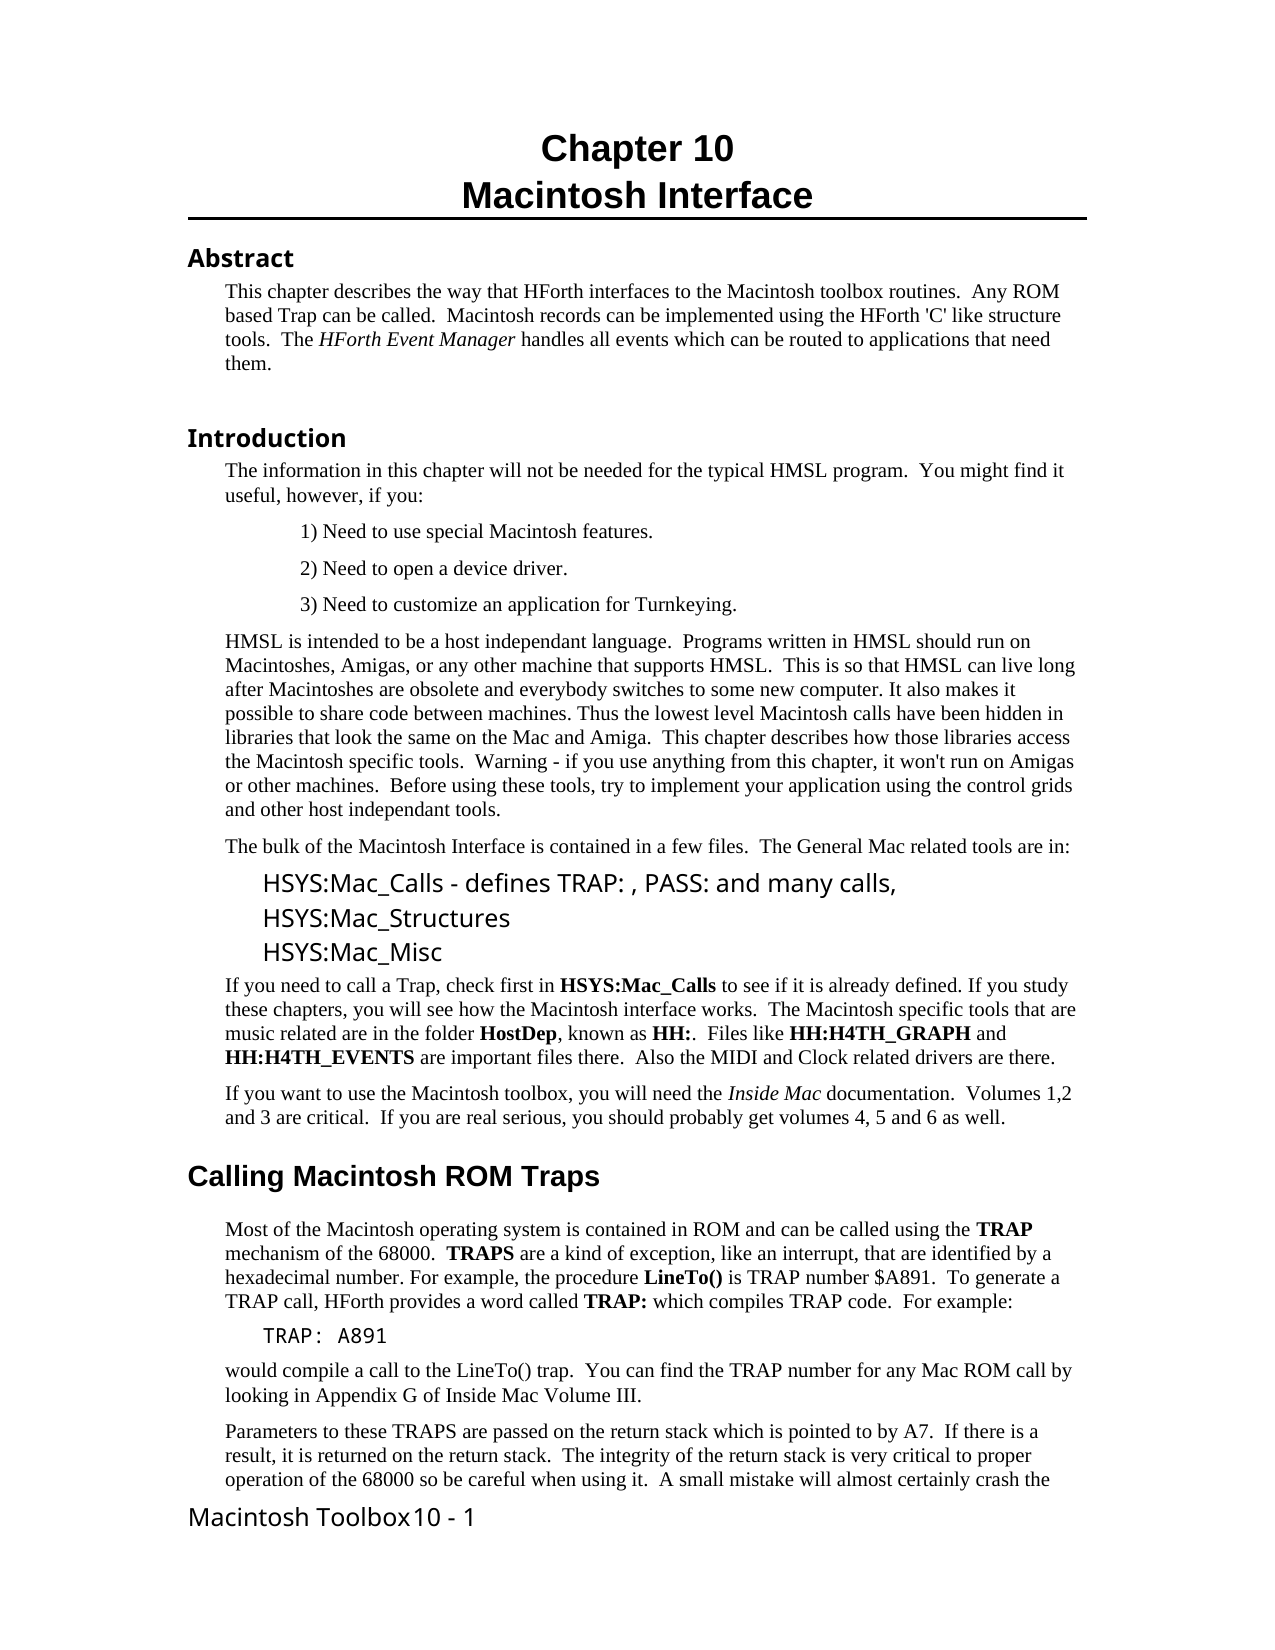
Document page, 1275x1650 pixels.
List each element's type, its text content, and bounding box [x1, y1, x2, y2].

text Chapter 10 [187, 126, 1087, 169]
text HMSL is intended to be a host independant language. Programs written in HMSL should run on Macintoshes, Amigas, or any other machine that supports HMSL. This is so that HMSL can live long after Macintoshes are obsolete and everybody switches to some new computer. It also makes it possible to share code between machines. Thus the lowest level Macintosh calls have been hidden in libraries that look the same on the Mac and Amiga. This chapter describes how those libraries access the Macintosh specific tools. Warning - if you use anything from this chapter, it won't run on Amigas or other machines. Before using these tools, try to implement your application using the control grids and other host independant tools. [225, 629, 1087, 821]
text TRAP: A891 [262, 1322, 1087, 1350]
text 3) Need to customize an application for Turnkeying. [225, 592, 1087, 616]
text HSYS:Mac_Misc [187, 934, 1087, 968]
text Introduction [187, 420, 1087, 454]
text If you need to call a Trap, check first in HSYS:Mac_Calls to see if it is already defined. If you study these chapters, you will see how the Macintosh interface works. The Macintosh specific tools that are music related are in the folder HostDep, known as HH:. Files like HH:H4TH_GRAPH and HH:H4TH_EVENTS are important files there. Also the MIDI and Clock related drivers are there. [225, 972, 1087, 1069]
text This chapter describes the way that HForth interfaces to the Macintosh toolbox routines. Any ROM based Trap can be called. Macintosh records can be implemented using the HForth 'C' like structure tools. The HForth Event Manager handles all events which can be routed to applications that need them. [225, 279, 1087, 375]
subtitle Calling Macintosh ROM Traps [187, 1158, 1087, 1192]
text Parameters to these TRAPS are passed on the return stack which is pointed to by A7. If there is a result, it is returned on the return stack. The integrity of the return stack is very critical to proper operation of the 68000 so be careful when using it. A small mistake will almost certainly crash the [225, 1419, 1087, 1491]
text The information in this chapter will not be needed for the typical HMSL program. You might find it useful, however, if you: [225, 458, 1087, 507]
text Abstract [187, 241, 1087, 275]
text The bulk of the Macintosh Interface is contained in a few files. The General Mac related tools are in: [225, 834, 1087, 858]
text would compile a call to the LineTo() trap. You can find the TRAP number for any Mac ROM call by looking in Appendix G of Inside Mac Volume III. [225, 1358, 1087, 1407]
text 1) Need to use special Macintosh features. [225, 519, 1087, 543]
text HSYS:Mac_Calls - defines TRAP: , PASS: and many calls, [187, 866, 1087, 900]
text HSYS:Mac_Structures [187, 900, 1087, 934]
subtitle Macintosh Interface [187, 174, 1087, 220]
text If you want to use the Macintosh toolbox, you will need the Inside Mac documentation. Volumes 1,2 and 3 are critical. If you are real serious, you should probably get volumes 4, 5 and 6 as well. [225, 1081, 1087, 1129]
text Most of the Macintosh operating system is contained in ROM and can be called using the TRAP mechanism of the 68000. TRAPS are a kind of exception, like an interrupt, that are identified by a hexadecimal number. For example, the procedure LineTo() is TRAP number $A891. To generate a TRAP call, HForth provides a word called TRAP: which compiles TRAP code. For example: [225, 1217, 1087, 1313]
text 2) Need to open a device driver. [225, 556, 1087, 580]
